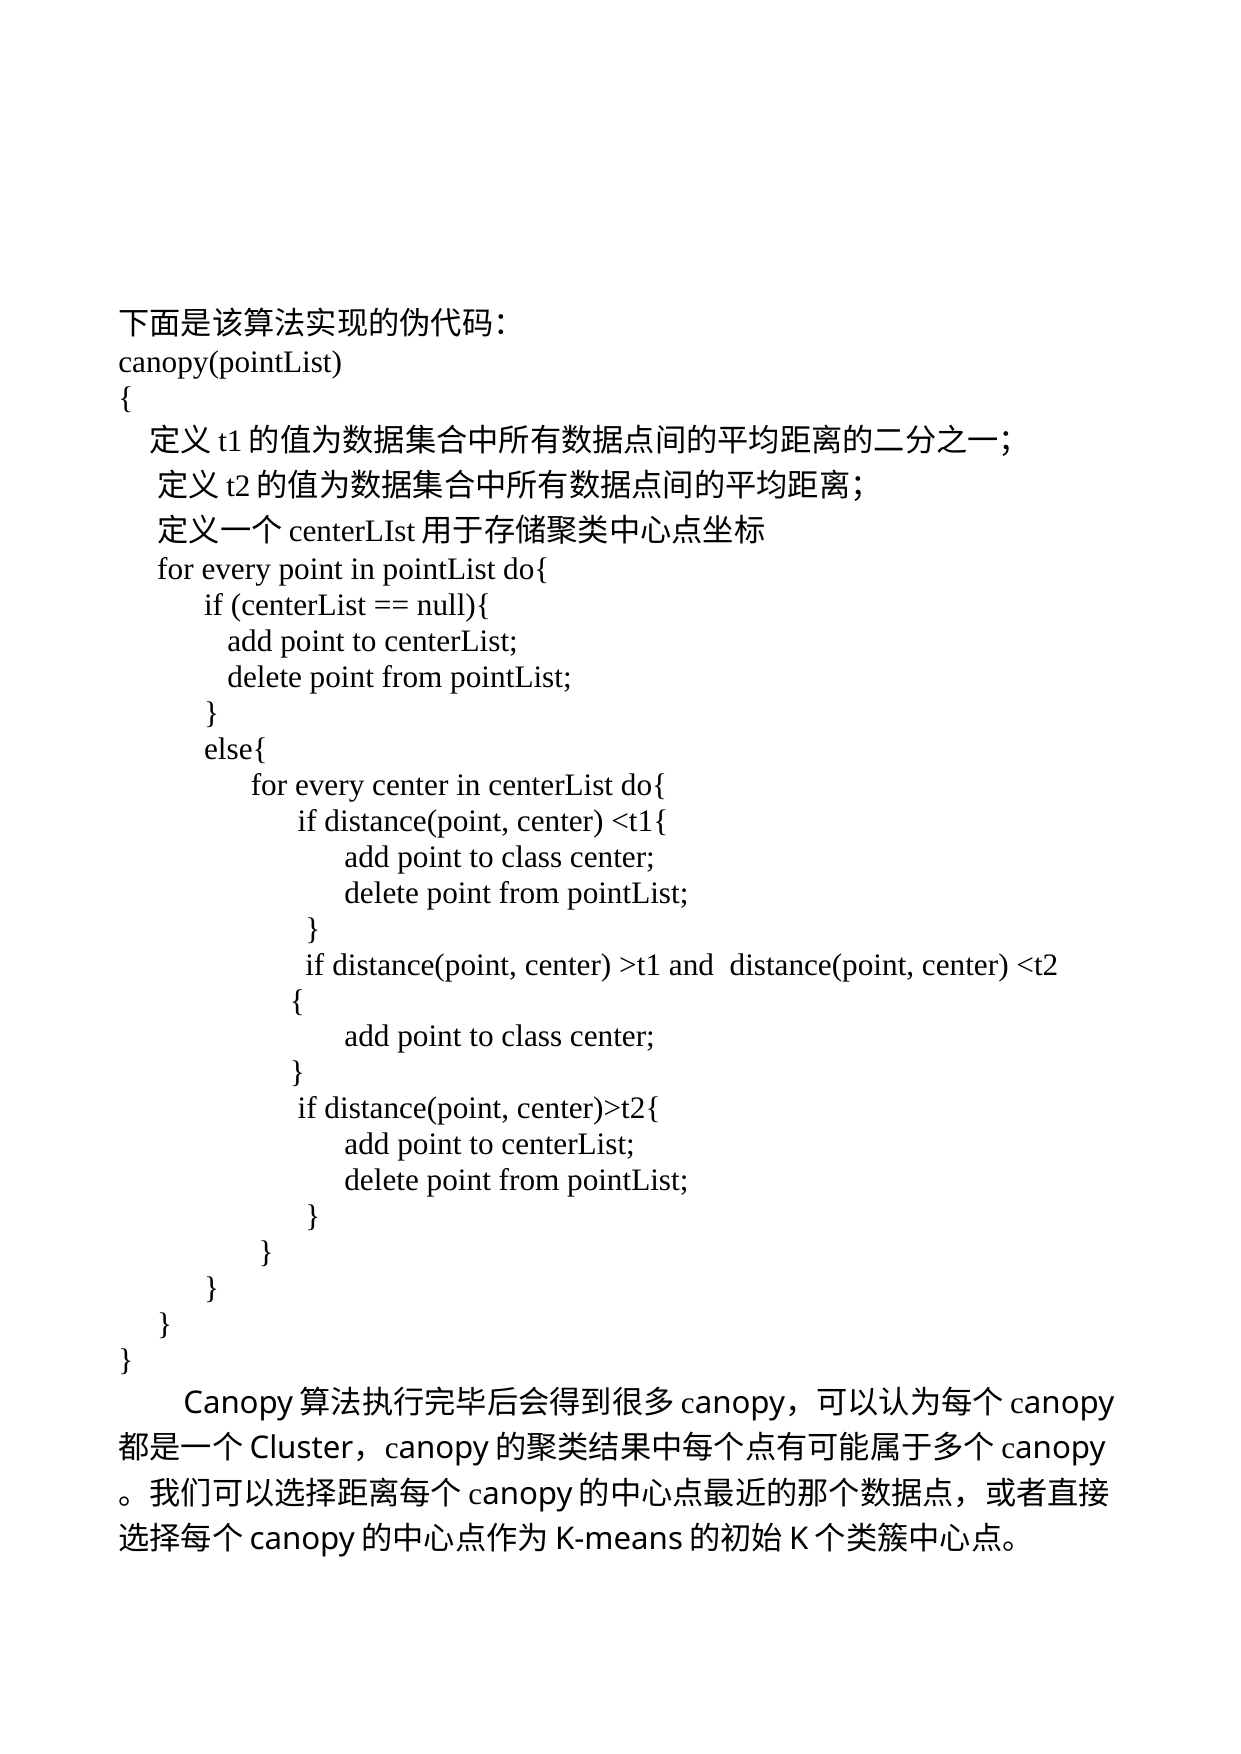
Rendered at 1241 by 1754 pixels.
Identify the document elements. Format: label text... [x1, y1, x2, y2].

text 下面是该算法实现的伪代码： [118, 298, 1122, 343]
text } [118, 1197, 1122, 1233]
text if distance(point, center)>t2{ [118, 1089, 1122, 1126]
text } [118, 1305, 1122, 1341]
text 定义t2的值为数据集合中所有数据点间的平均距离； [118, 460, 1122, 505]
text else{ [118, 730, 1122, 766]
text add point to centerList; [118, 622, 1122, 658]
text if distance(point, center) <t1{ [118, 802, 1122, 838]
text add point to class center; [118, 838, 1122, 874]
text for every center in centerList do{ [118, 766, 1122, 802]
text delete point from pointList; [118, 874, 1122, 910]
text } [118, 694, 1122, 730]
text 定义t1的值为数据集合中所有数据点间的平均距离的二分之一； [118, 415, 1122, 460]
text if distance(point, center) >t1 and distance(point, center) <t2 [118, 946, 1122, 982]
text { [118, 982, 1122, 1018]
text Canopy算法执行完毕后会得到很多canopy，可以认为每个canopy都是一个Cluster，canopy的聚类结果中每个点有可能属于多个canopy 。我们可以选择距离每个canopy的中心点最近的那个数据点，或者直接选择每个canopy的中心点作为K-means的初始K个类簇中心点。 [118, 1377, 1122, 1559]
text { [118, 379, 1122, 415]
text } [118, 1269, 1122, 1305]
text delete point from pointList; [118, 1161, 1122, 1197]
text } [118, 1341, 1122, 1377]
text add point to class center; [118, 1018, 1122, 1054]
text add point to centerList; [118, 1126, 1122, 1161]
text canopy(pointList) [118, 343, 1122, 379]
text delete point from pointList; [118, 658, 1122, 694]
text for every point in pointList do{ [118, 551, 1122, 586]
text } [118, 910, 1122, 946]
text } [118, 1233, 1122, 1269]
text if (centerList == null){ [118, 586, 1122, 622]
text } [118, 1054, 1122, 1089]
text 定义一个centerLIst用于存储聚类中心点坐标 [118, 505, 1122, 551]
